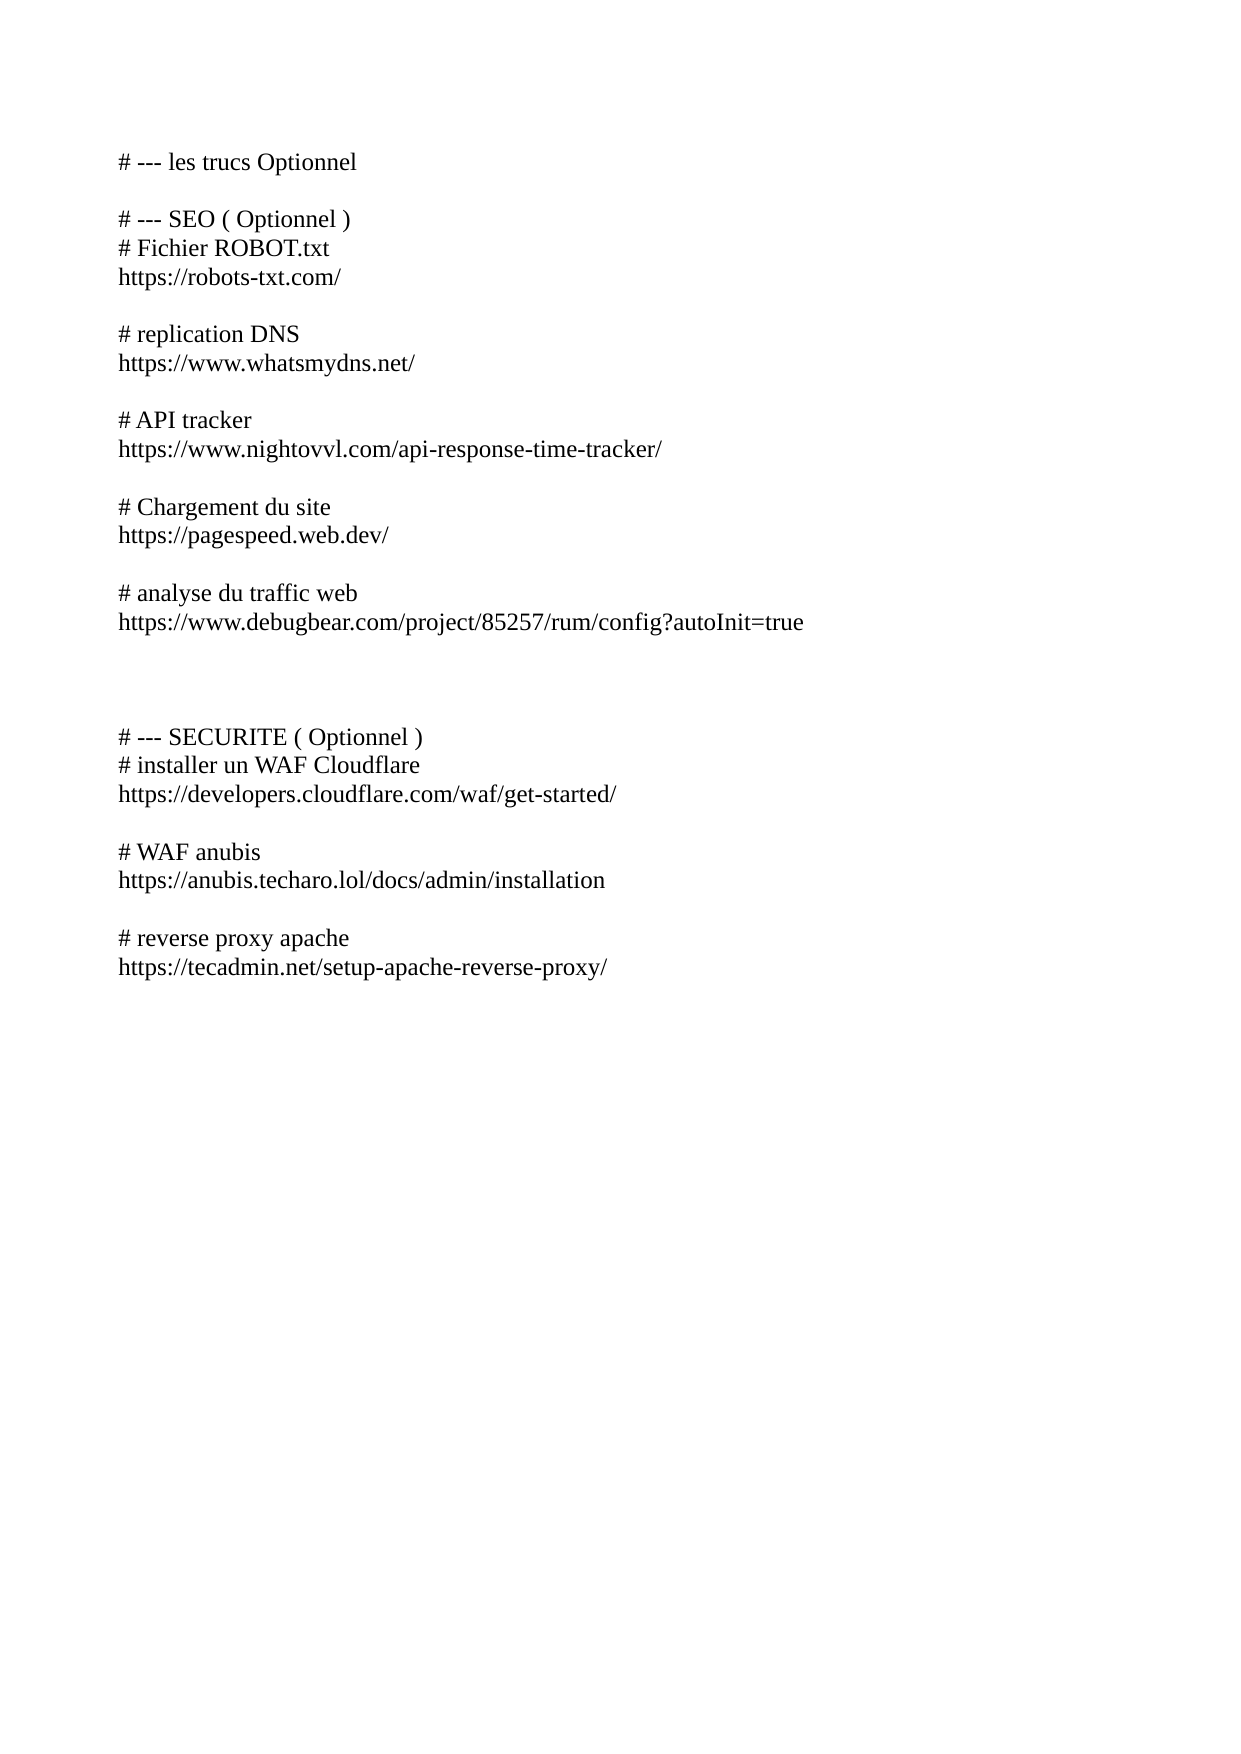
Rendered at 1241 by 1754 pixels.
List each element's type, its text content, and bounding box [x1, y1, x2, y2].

text # reverse proxy apache [118, 923, 1122, 952]
text https://developers.cloudflare.com/waf/get-started/ [118, 779, 1122, 808]
text # installer un WAF Cloudflare [118, 751, 1122, 779]
text # --- les trucs Optionnel [118, 147, 1122, 176]
text https://anubis.techaro.lol/docs/admin/installation [118, 866, 1122, 894]
text https://www.debugbear.com/project/85257/rum/config?autoInit=true [118, 607, 1122, 636]
text # analyse du traffic web [118, 578, 1122, 607]
text https://www.whatsmydns.net/ [118, 348, 1122, 377]
text https://robots-txt.com/ [118, 262, 1122, 291]
text # --- SECURITE ( Optionnel ) [118, 722, 1122, 751]
text https://pagespeed.web.dev/ [118, 521, 1122, 549]
text # replication DNS [118, 319, 1122, 348]
text # Fichier ROBOT.txt [118, 233, 1122, 262]
text # --- SEO ( Optionnel ) [118, 204, 1122, 233]
text # API tracker [118, 406, 1122, 434]
text https://tecadmin.net/setup-apache-reverse-proxy/ [118, 952, 1122, 981]
text # WAF anubis [118, 837, 1122, 866]
text # Chargement du site [118, 492, 1122, 521]
text https://www.nightovvl.com/api-response-time-tracker/ [118, 434, 1122, 463]
